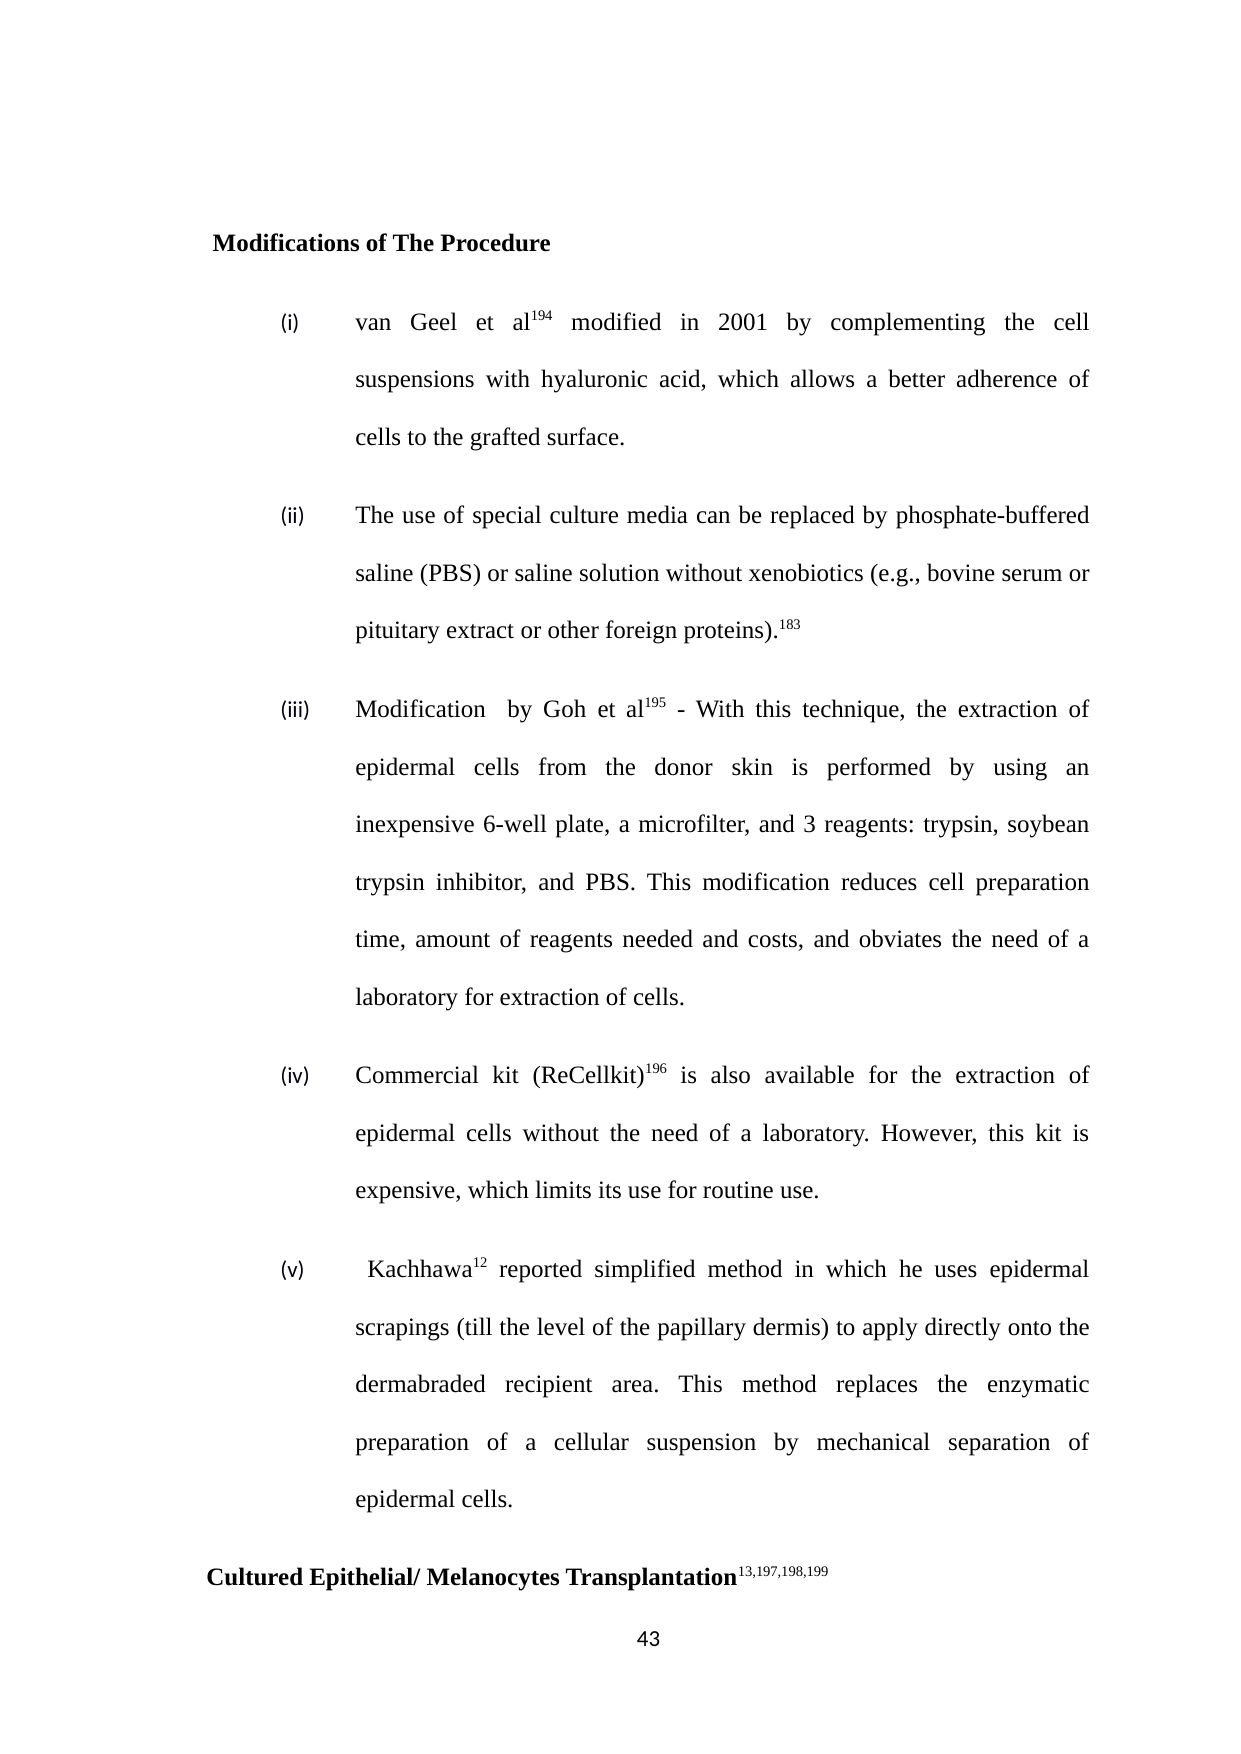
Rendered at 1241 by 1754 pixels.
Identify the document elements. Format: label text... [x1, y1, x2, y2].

list Modification by Goh et al195 - With this technique, the extraction of epidermal cells from the donor skin is performed by using an inexpensive 6-well plate, a microfilter, and 3 reagents: trypsin, soybean trypsin inhibitor, and PBS. This modification reduces cell preparation time, amount of reagents needed and costs, and obviates the need of a laboratory for extraction of cells. [280, 694, 1090, 1011]
list van Geel et al194 modified in 2001 by complementing the cell suspensions with hyaluronic acid, which allows a better adherence of cells to the grafted surface. [280, 307, 1090, 451]
text Cultured Epithelial/ Melanocytes Transplantation13,197,198,199 [206, 1562, 1090, 1591]
list Kachhawa12 reported simplified method in which he uses epidermal scrapings (till the level of the papillary dermis) to apply directly onto the dermabraded recipient area. This method replaces the enzymatic preparation of a cellular suspension by mechanical separation of epidermal cells. [280, 1254, 1090, 1513]
text Modifications of The Procedure [206, 228, 1090, 257]
list Commercial kit (ReCellkit)196 is also available for the extraction of epidermal cells without the need of a laboratory. However, this kit is expensive, which limits its use for routine use. [280, 1060, 1090, 1204]
list The use of special culture media can be replaced by phosphate-buffered saline (PBS) or saline solution without xenobiotics (e.g., bovine serum or pituitary extract or other foreign proteins).183 [280, 500, 1090, 644]
